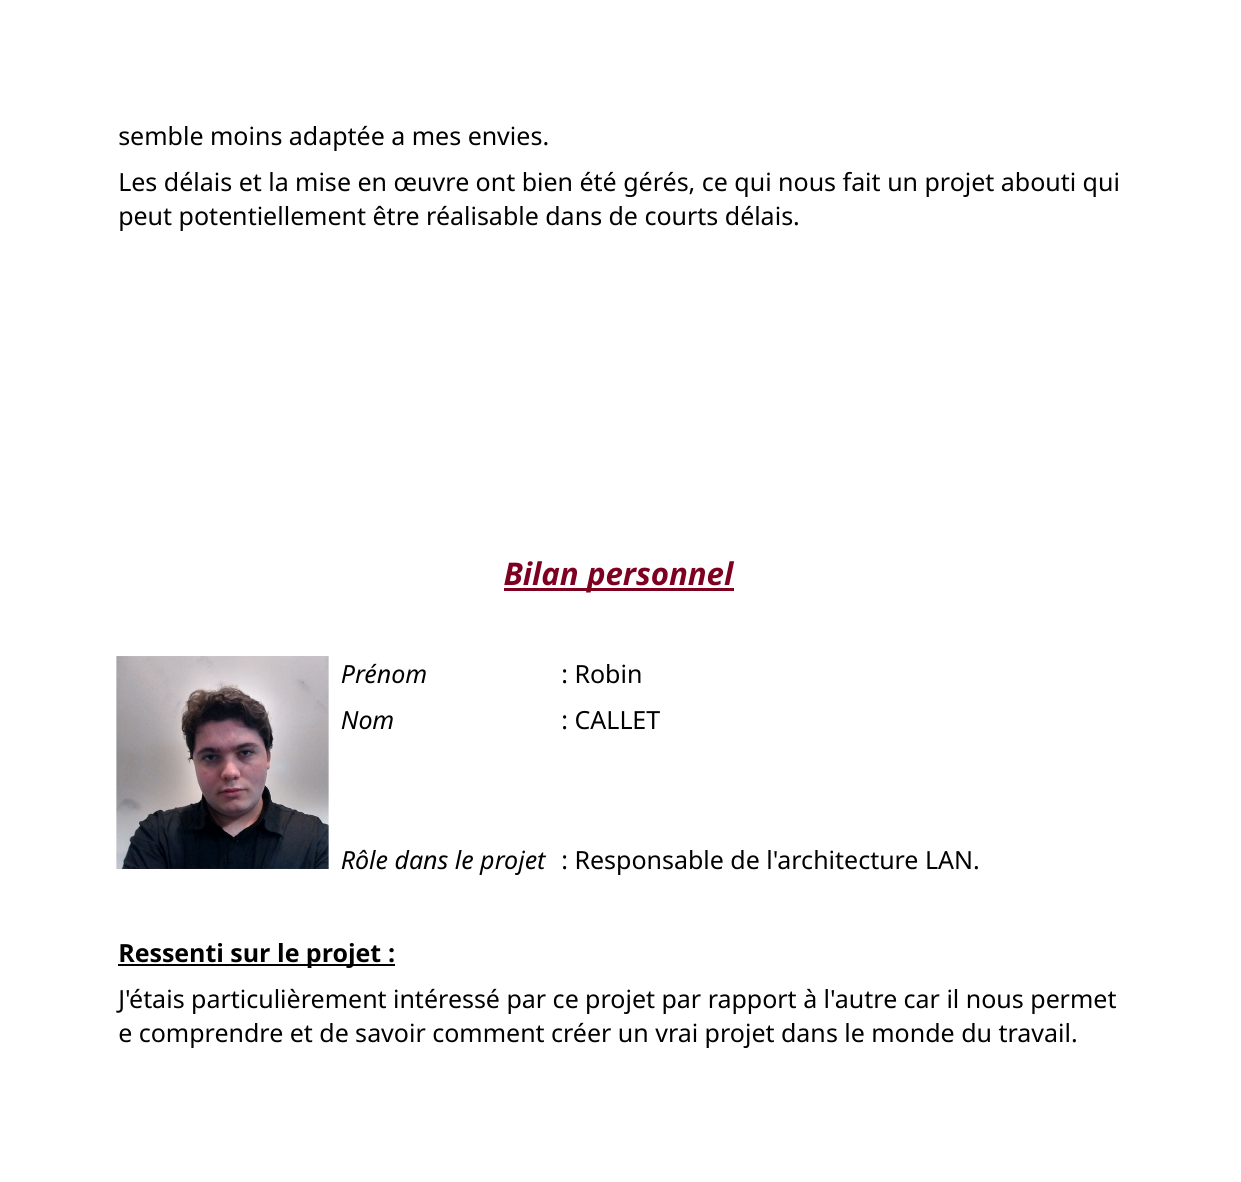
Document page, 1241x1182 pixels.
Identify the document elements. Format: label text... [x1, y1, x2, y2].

text J'étais particulièrement intéressé par ce projet par rapport à l'autre car il nous permet e comprendre et de savoir comment créer un vrai projet dans le monde du travail. [118, 982, 1122, 1050]
text semble moins adaptée a mes envies. [118, 118, 1122, 152]
text Prénom : Robin [329, 657, 1122, 691]
text Nom : CALLET [329, 703, 1122, 737]
text Rôle dans le projet : Responsable de l'architecture LAN. [118, 842, 1122, 876]
text Ressenti sur le projet : [118, 935, 1122, 969]
text Bilan personnel [118, 552, 1122, 595]
picture [116, 656, 329, 869]
text Les délais et la mise en œuvre ont bien été gérés, ce qui nous fait un projet abouti qui peut potentiellement être réalisable dans de courts délais. [118, 164, 1122, 233]
